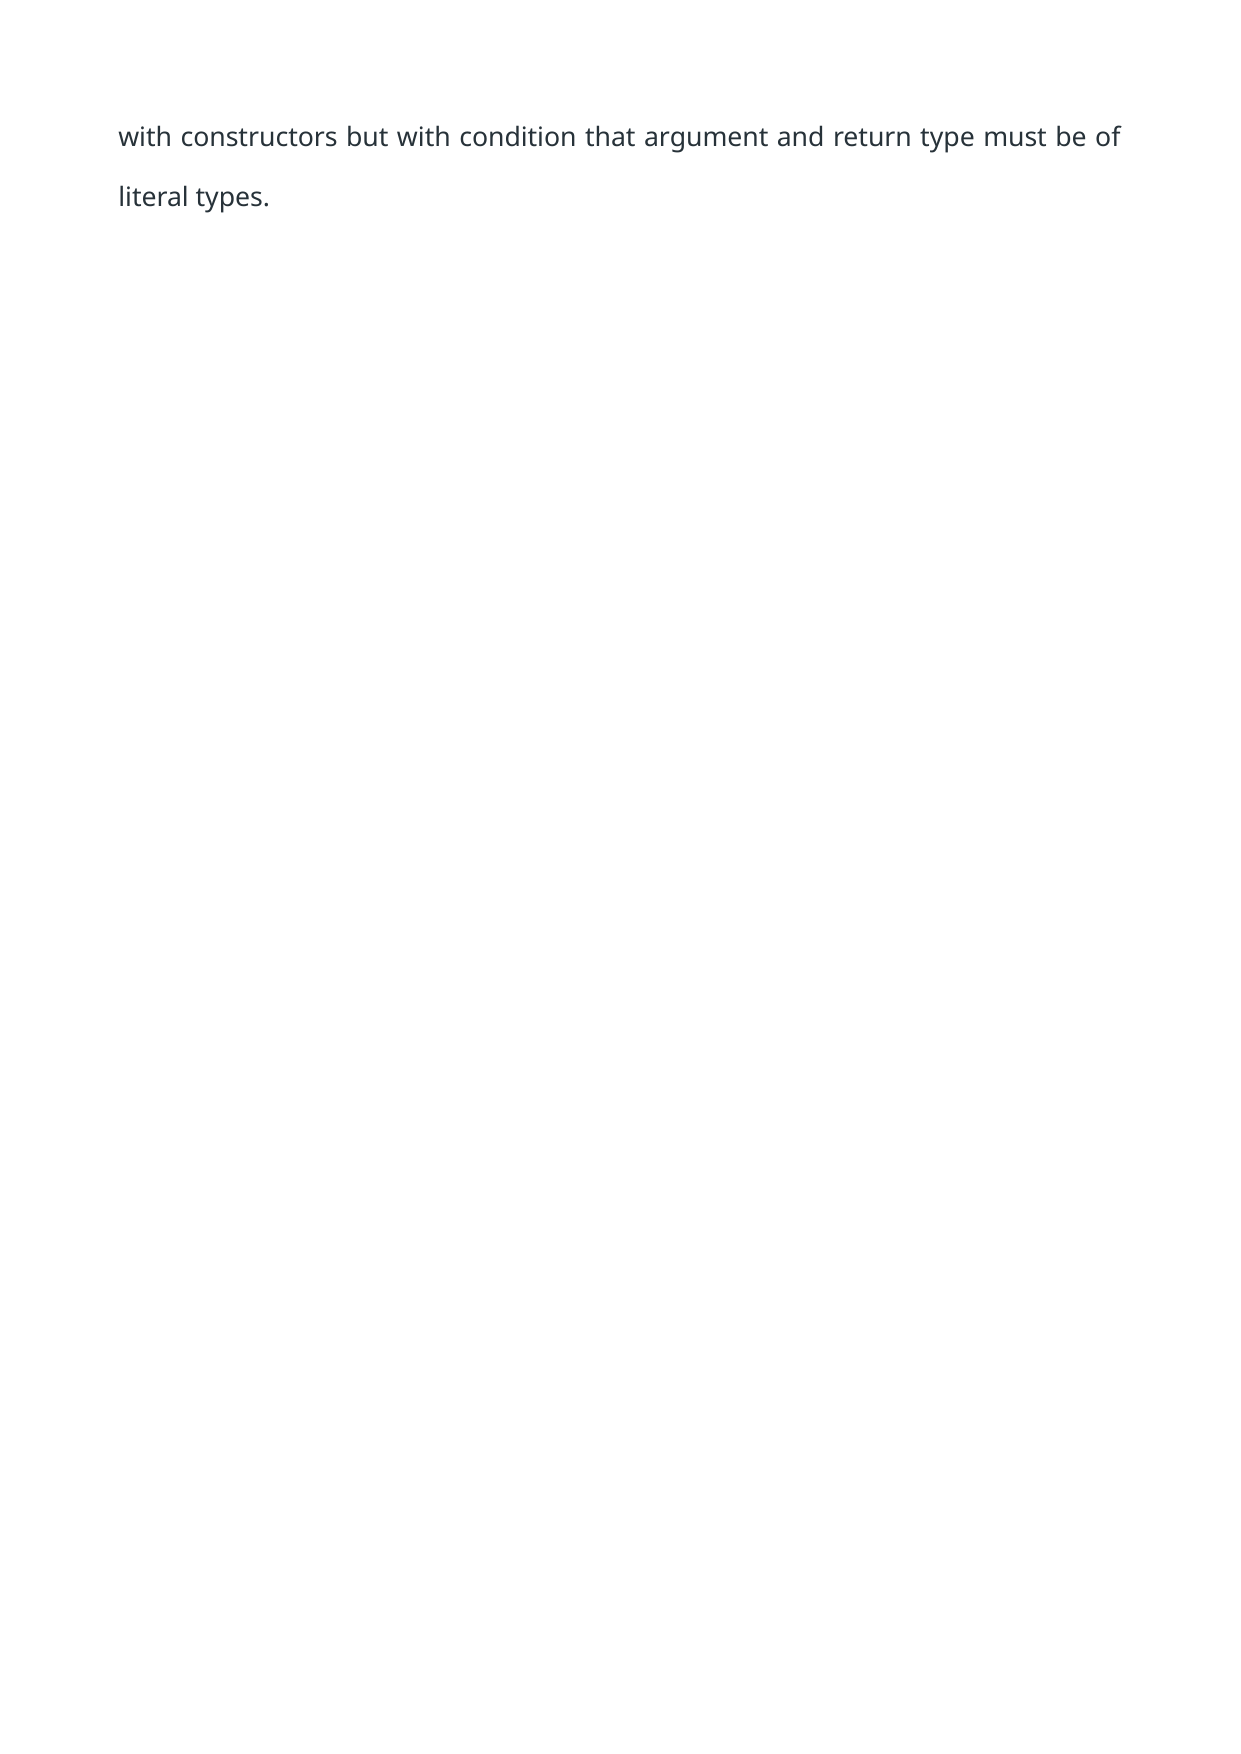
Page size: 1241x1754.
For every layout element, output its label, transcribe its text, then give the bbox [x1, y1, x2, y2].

text with constructors but with condition that argument and return type must be of literal types. [118, 118, 1122, 214]
